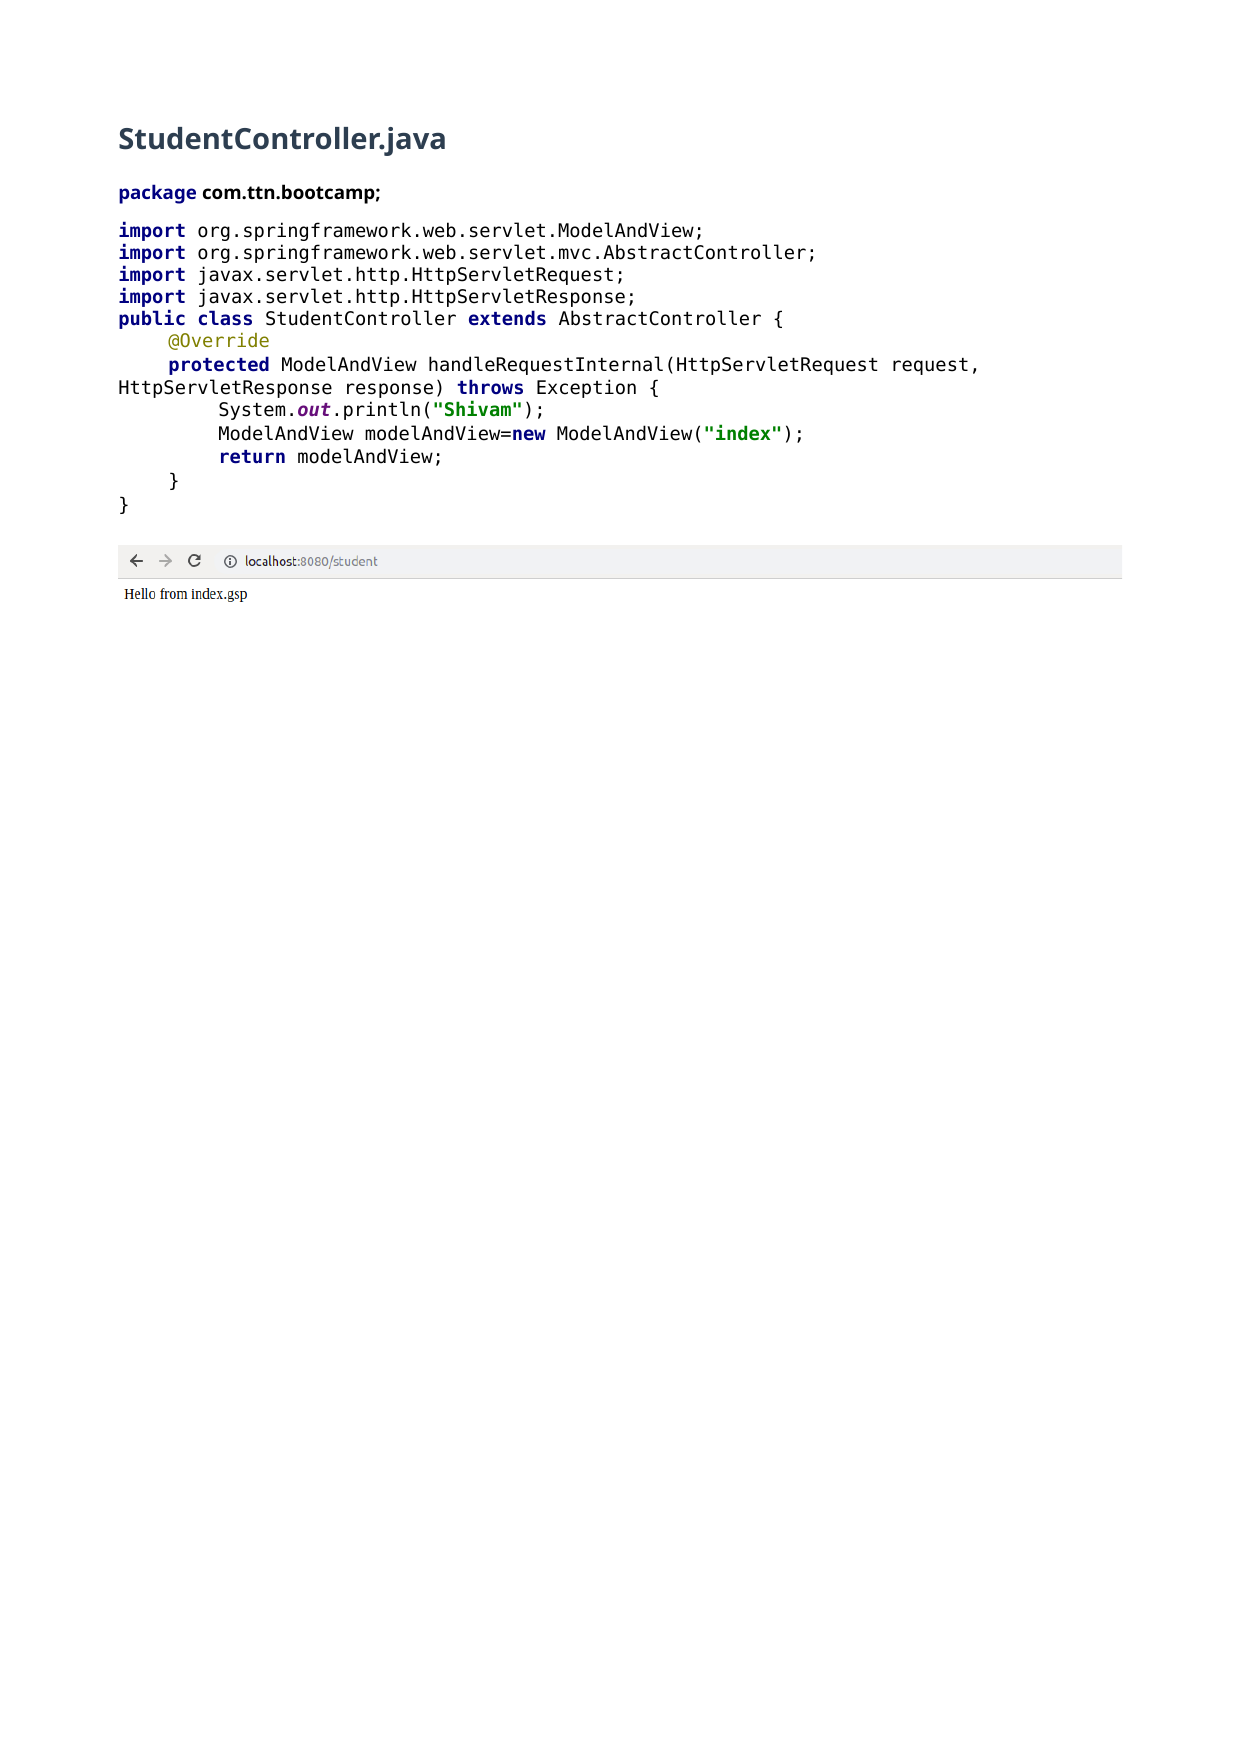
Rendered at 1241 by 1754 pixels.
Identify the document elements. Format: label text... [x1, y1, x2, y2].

text package com.ttn.bootcamp; [118, 179, 1122, 205]
text @Override [118, 330, 1122, 353]
text ModelAndView modelAndView=new ModelAndView("index"); [118, 423, 1122, 446]
text import javax.servlet.http.HttpServletRequest; [118, 264, 1122, 286]
text return modelAndView; [118, 446, 1122, 470]
text protected ModelAndView handleRequestInternal(HttpServletRequest request, HttpServletResponse response) throws Exception { [118, 353, 1122, 399]
text StudentController.java [118, 118, 1122, 158]
text import org.springframework.web.servlet.mvc.AbstractController; [118, 242, 1122, 264]
text public class StudentController extends AbstractController { [118, 308, 1122, 330]
text } [118, 470, 1122, 494]
picture [118, 545, 1123, 1162]
text System.out.println("Shivam"); [118, 399, 1122, 423]
text } [118, 494, 1122, 516]
text import javax.servlet.http.HttpServletResponse; [118, 286, 1122, 308]
text import org.springframework.web.servlet.ModelAndView; [118, 221, 1122, 242]
